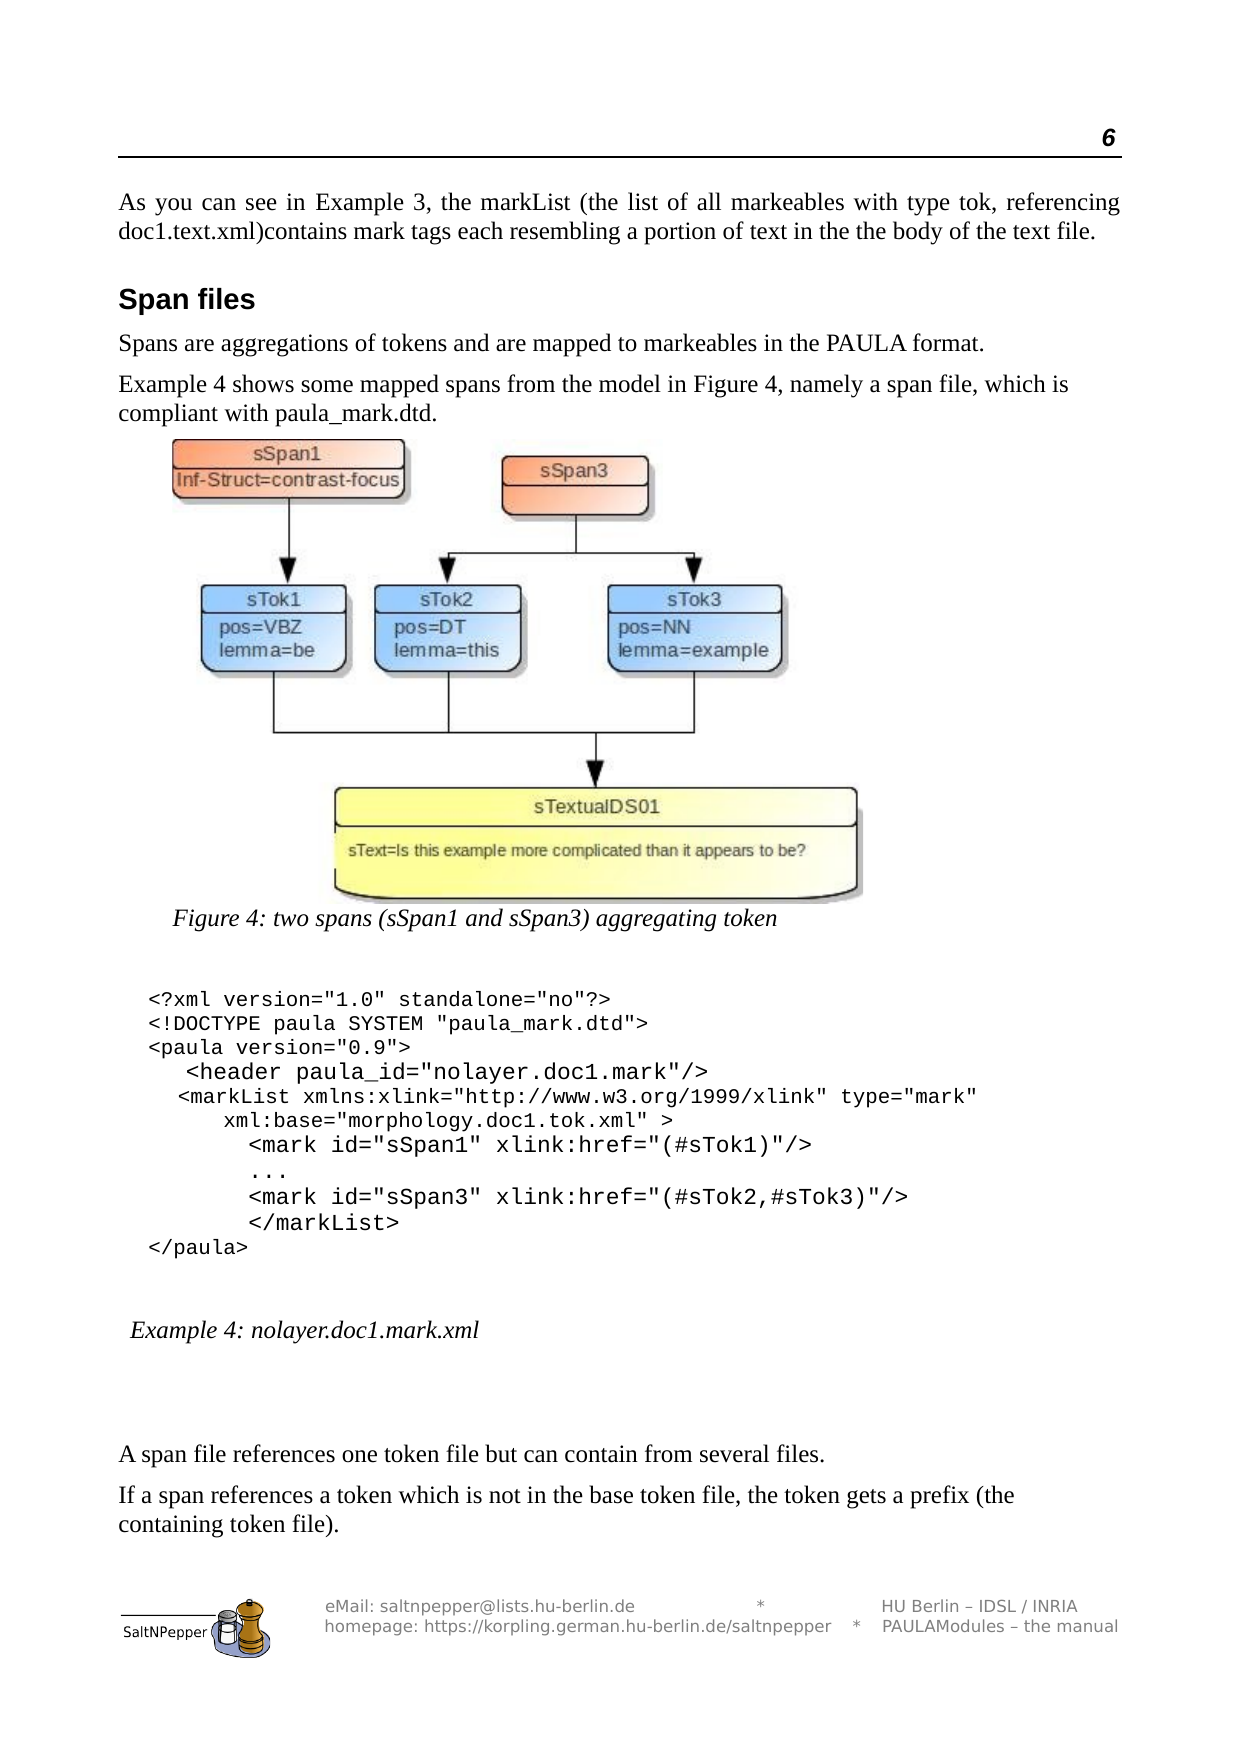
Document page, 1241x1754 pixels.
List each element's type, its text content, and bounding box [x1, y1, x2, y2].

text Spans are aggregations of tokens and are mapped to markeables in the PAULA format. [118, 328, 1122, 357]
picture [172, 439, 864, 904]
picture [120, 1598, 270, 1658]
text A span file references one token file but can contain from several files. [118, 1439, 1122, 1468]
text As you can see in Example 3, the markList (the list of all markeables with type tok, referencing doc1.text.xml)contains mark tags each resembling a portion of text in the the body of the text file. [118, 187, 1122, 245]
text Example 4 shows some mapped spans from the model in Figure 4, namely a span file, which is compliant with paula_mark.dtd. [118, 369, 1122, 427]
text If a span references a token which is not in the base token file, the token gets a prefix (the containing token file). [118, 1480, 1122, 1538]
subtitle Span files [118, 282, 1122, 316]
text Figure 4: two spans (sSpan1 and sSpan3) aggregating token [172, 904, 863, 932]
text Example 4: nolayer.doc1.mark.xml [130, 1315, 1108, 1344]
